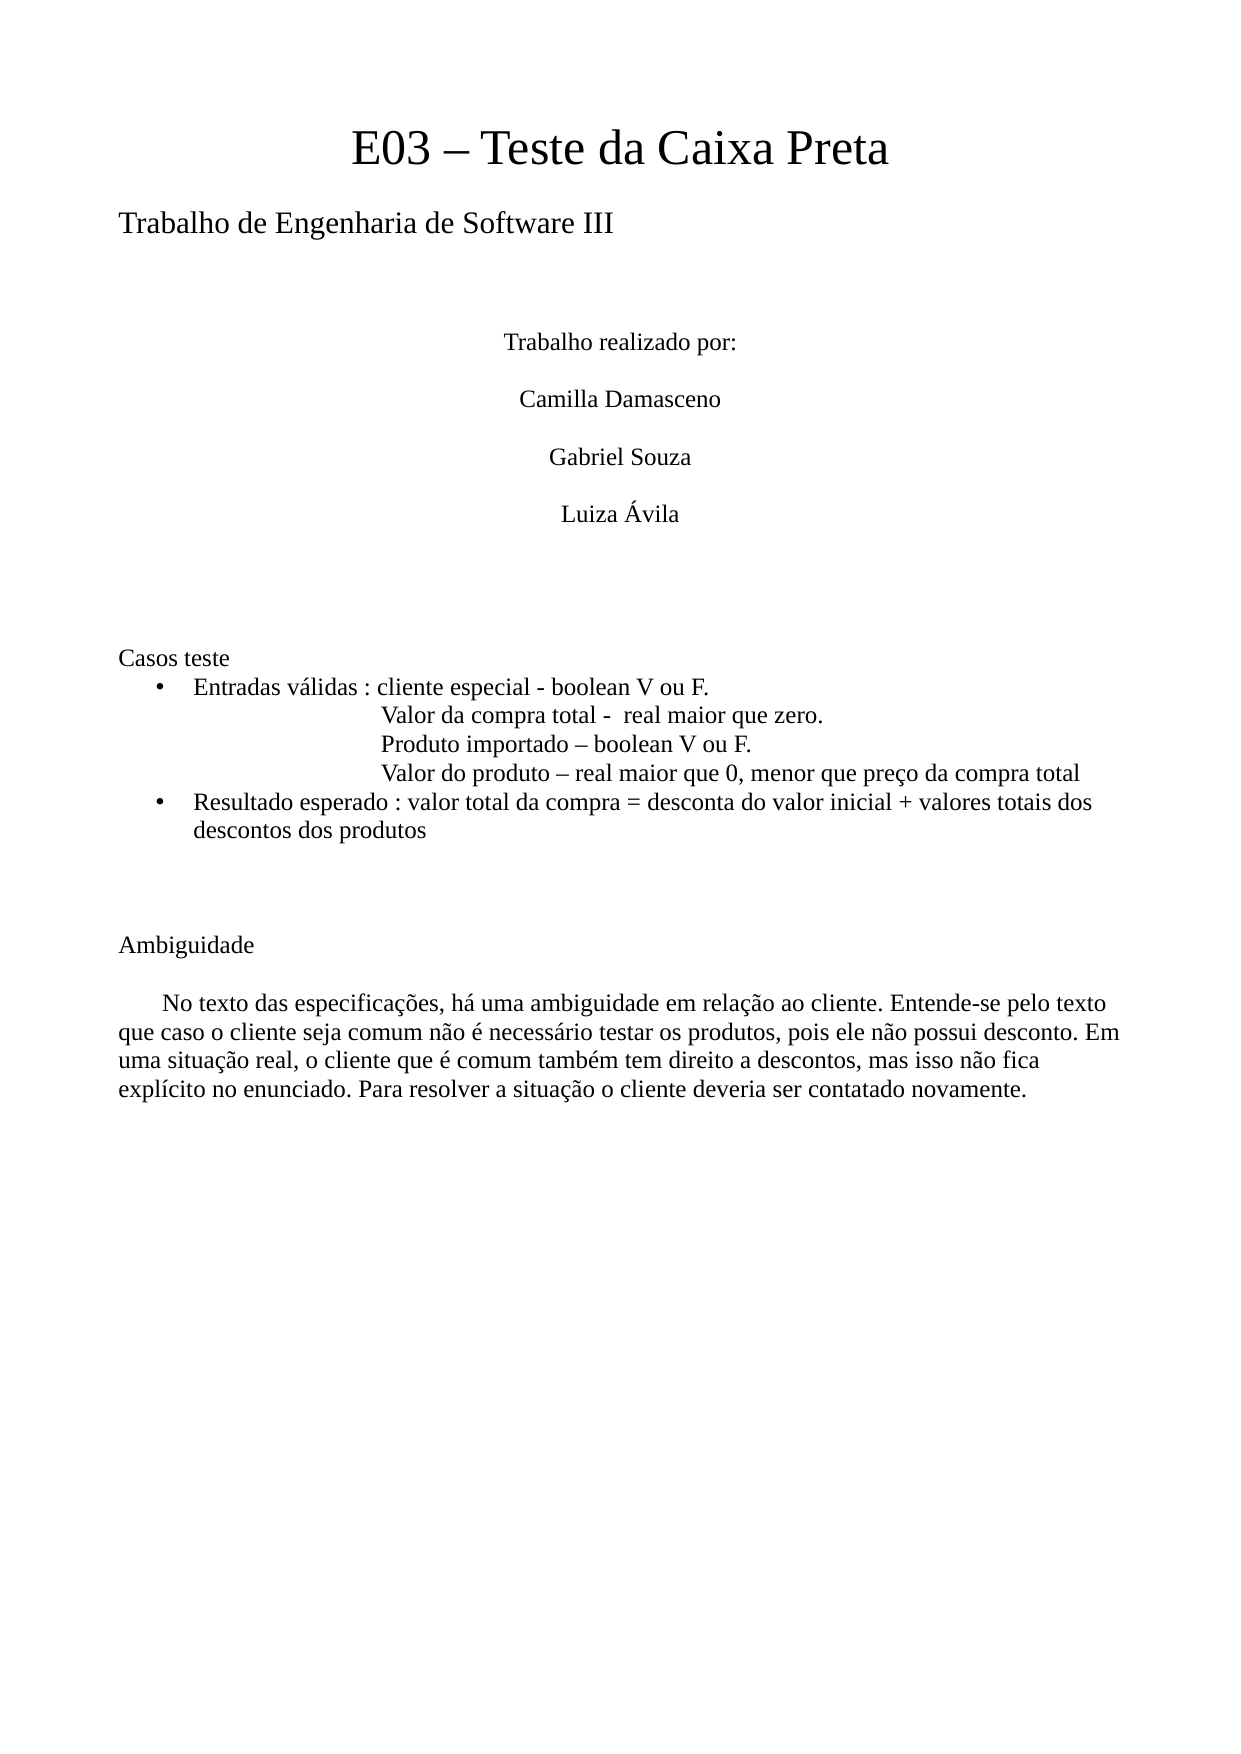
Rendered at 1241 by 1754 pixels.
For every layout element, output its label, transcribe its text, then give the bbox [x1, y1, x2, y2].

text Trabalho realizado por: [118, 327, 1122, 355]
text Luiza Ávila [118, 499, 1122, 528]
text Ambiguidade [118, 930, 1122, 959]
text Casos teste [118, 643, 1122, 672]
list Resultado esperado : valor total da compra = desconta do valor inicial + valores totais dos descontos dos produtos [156, 787, 1122, 844]
list Entradas válidas : cliente especial - boolean V ou F. [156, 672, 1122, 700]
text E03 – Teste da Caixa Preta [118, 118, 1122, 176]
text Trabalho de Engenharia de Software III [118, 204, 1122, 240]
text Valor do produto – real maior que 0, menor que preço da compra total [118, 758, 1122, 787]
list Valor da compra total - real maior que zero. [343, 700, 1122, 729]
list Produto importado – boolean V ou F. [343, 729, 1122, 758]
text Gabriel Souza [118, 442, 1122, 470]
text No texto das especificações, há uma ambiguidade em relação ao cliente. Entende-se pelo texto que caso o cliente seja comum não é necessário testar os produtos, pois ele não possui desconto. Em uma situação real, o cliente que é comum também tem direito a descontos, mas isso não fica explícito no enunciado. Para resolver a situação o cliente deveria ser contatado novamente. [118, 988, 1122, 1103]
text Camilla Damasceno [118, 384, 1122, 413]
